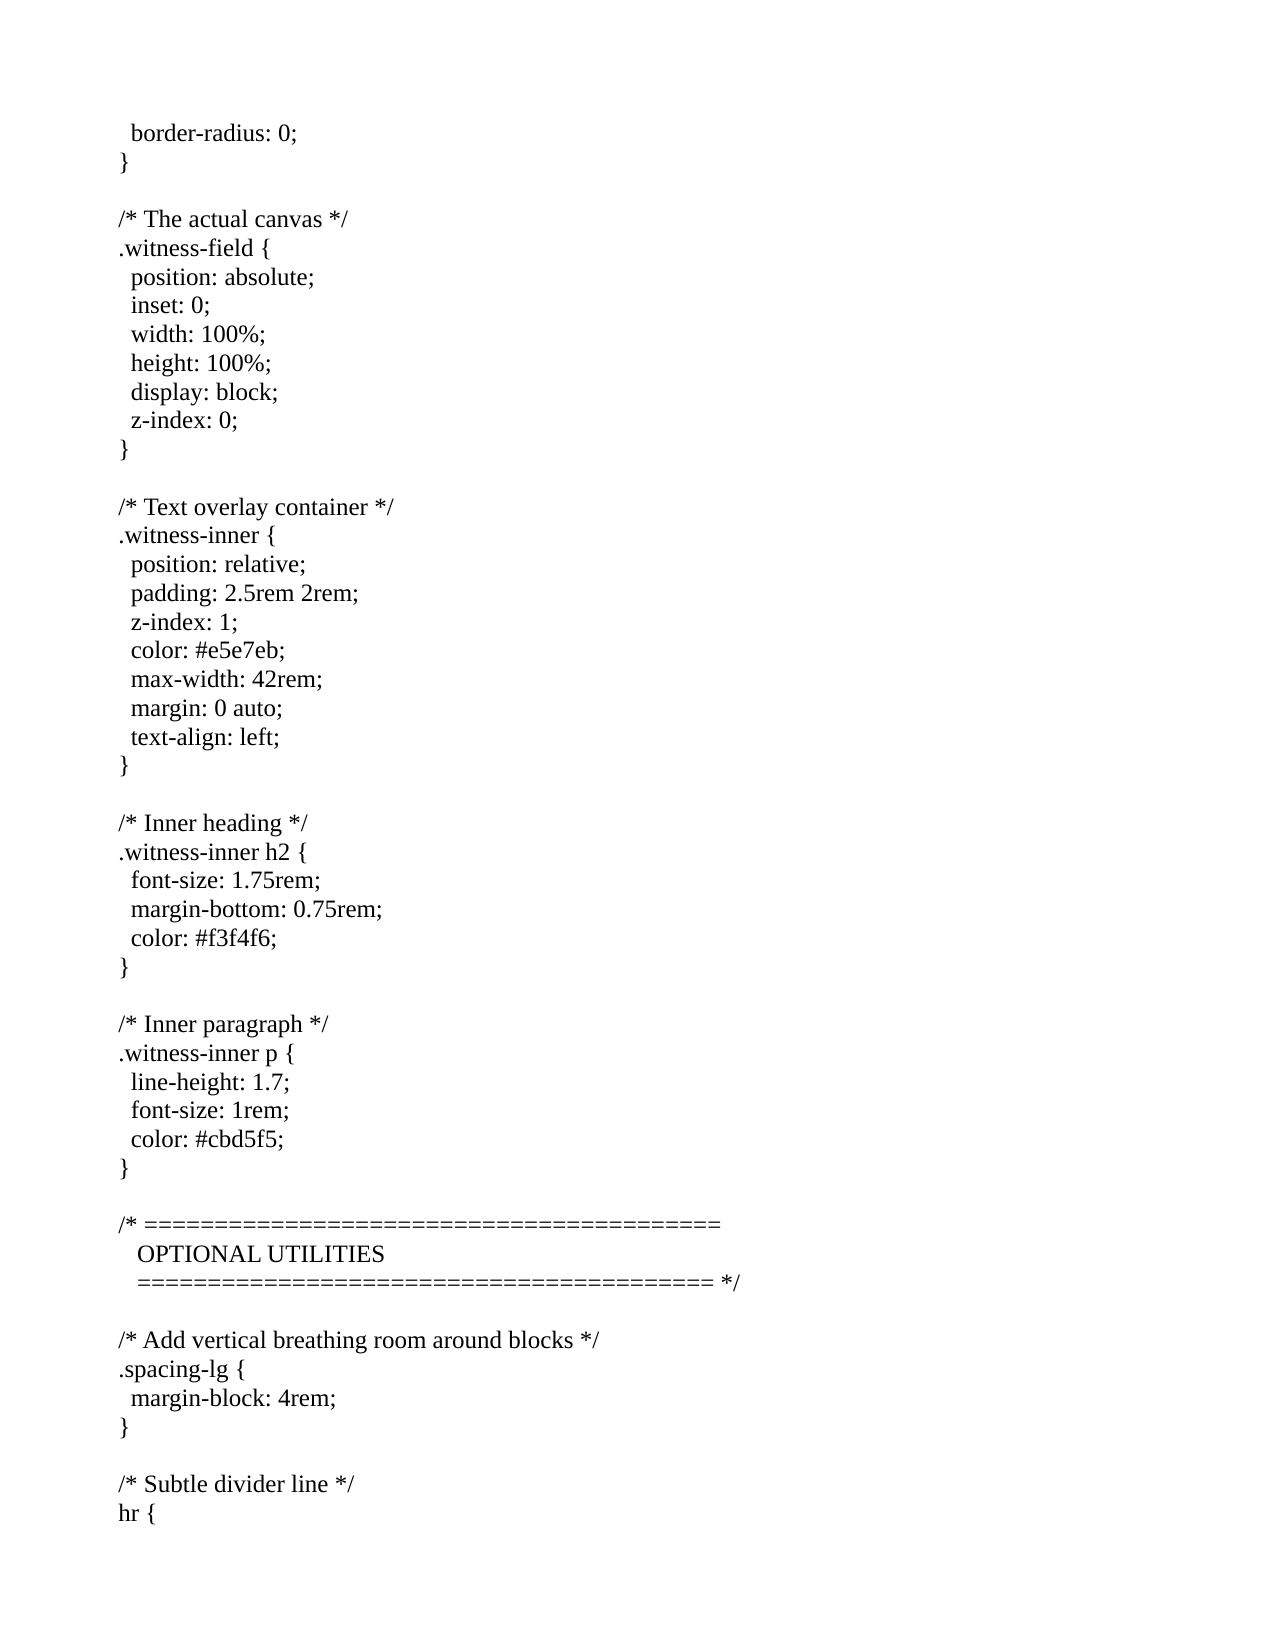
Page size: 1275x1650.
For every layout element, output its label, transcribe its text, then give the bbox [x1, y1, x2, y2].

text } [118, 751, 1157, 779]
text ========================================= */ [118, 1268, 1157, 1297]
text display: block; [118, 377, 1157, 406]
text font-size: 1rem; [118, 1096, 1157, 1124]
text margin: 0 auto; [118, 693, 1157, 722]
text width: 100%; [118, 319, 1157, 348]
text .witness-inner { [118, 521, 1157, 549]
text .witness-inner h2 { [118, 837, 1157, 866]
text .spacing-lg { [118, 1354, 1157, 1383]
text padding: 2.5rem 2rem; [118, 578, 1157, 607]
text margin-block: 4rem; [118, 1383, 1157, 1412]
text /* Inner heading */ [118, 808, 1157, 837]
text line-height: 1.7; [118, 1067, 1157, 1096]
text } [118, 952, 1157, 981]
text text-align: left; [118, 722, 1157, 751]
text position: absolute; [118, 262, 1157, 291]
text border-radius: 0; [118, 118, 1157, 147]
text margin-bottom: 0.75rem; [118, 894, 1157, 923]
text /* Subtle divider line */ [118, 1469, 1157, 1498]
text position: relative; [118, 549, 1157, 578]
text .witness-inner p { [118, 1038, 1157, 1067]
text } [118, 434, 1157, 463]
text } [118, 1153, 1157, 1182]
text color: #e5e7eb; [118, 636, 1157, 664]
text /* The actual canvas */ [118, 204, 1157, 233]
text .witness-field { [118, 233, 1157, 262]
text color: #cbd5f5; [118, 1124, 1157, 1153]
text z-index: 0; [118, 406, 1157, 434]
text /* ========================================= [118, 1211, 1157, 1239]
text /* Add vertical breathing room around blocks */ [118, 1326, 1157, 1354]
text max-width: 42rem; [118, 664, 1157, 693]
text z-index: 1; [118, 607, 1157, 636]
text inset: 0; [118, 291, 1157, 319]
text font-size: 1.75rem; [118, 866, 1157, 894]
text OPTIONAL UTILITIES [118, 1239, 1157, 1268]
text color: #f3f4f6; [118, 923, 1157, 952]
text height: 100%; [118, 348, 1157, 377]
text /* Inner paragraph */ [118, 1009, 1157, 1038]
text hr { [118, 1498, 1157, 1527]
text } [118, 147, 1157, 176]
text } [118, 1412, 1157, 1441]
text /* Text overlay container */ [118, 492, 1157, 521]
